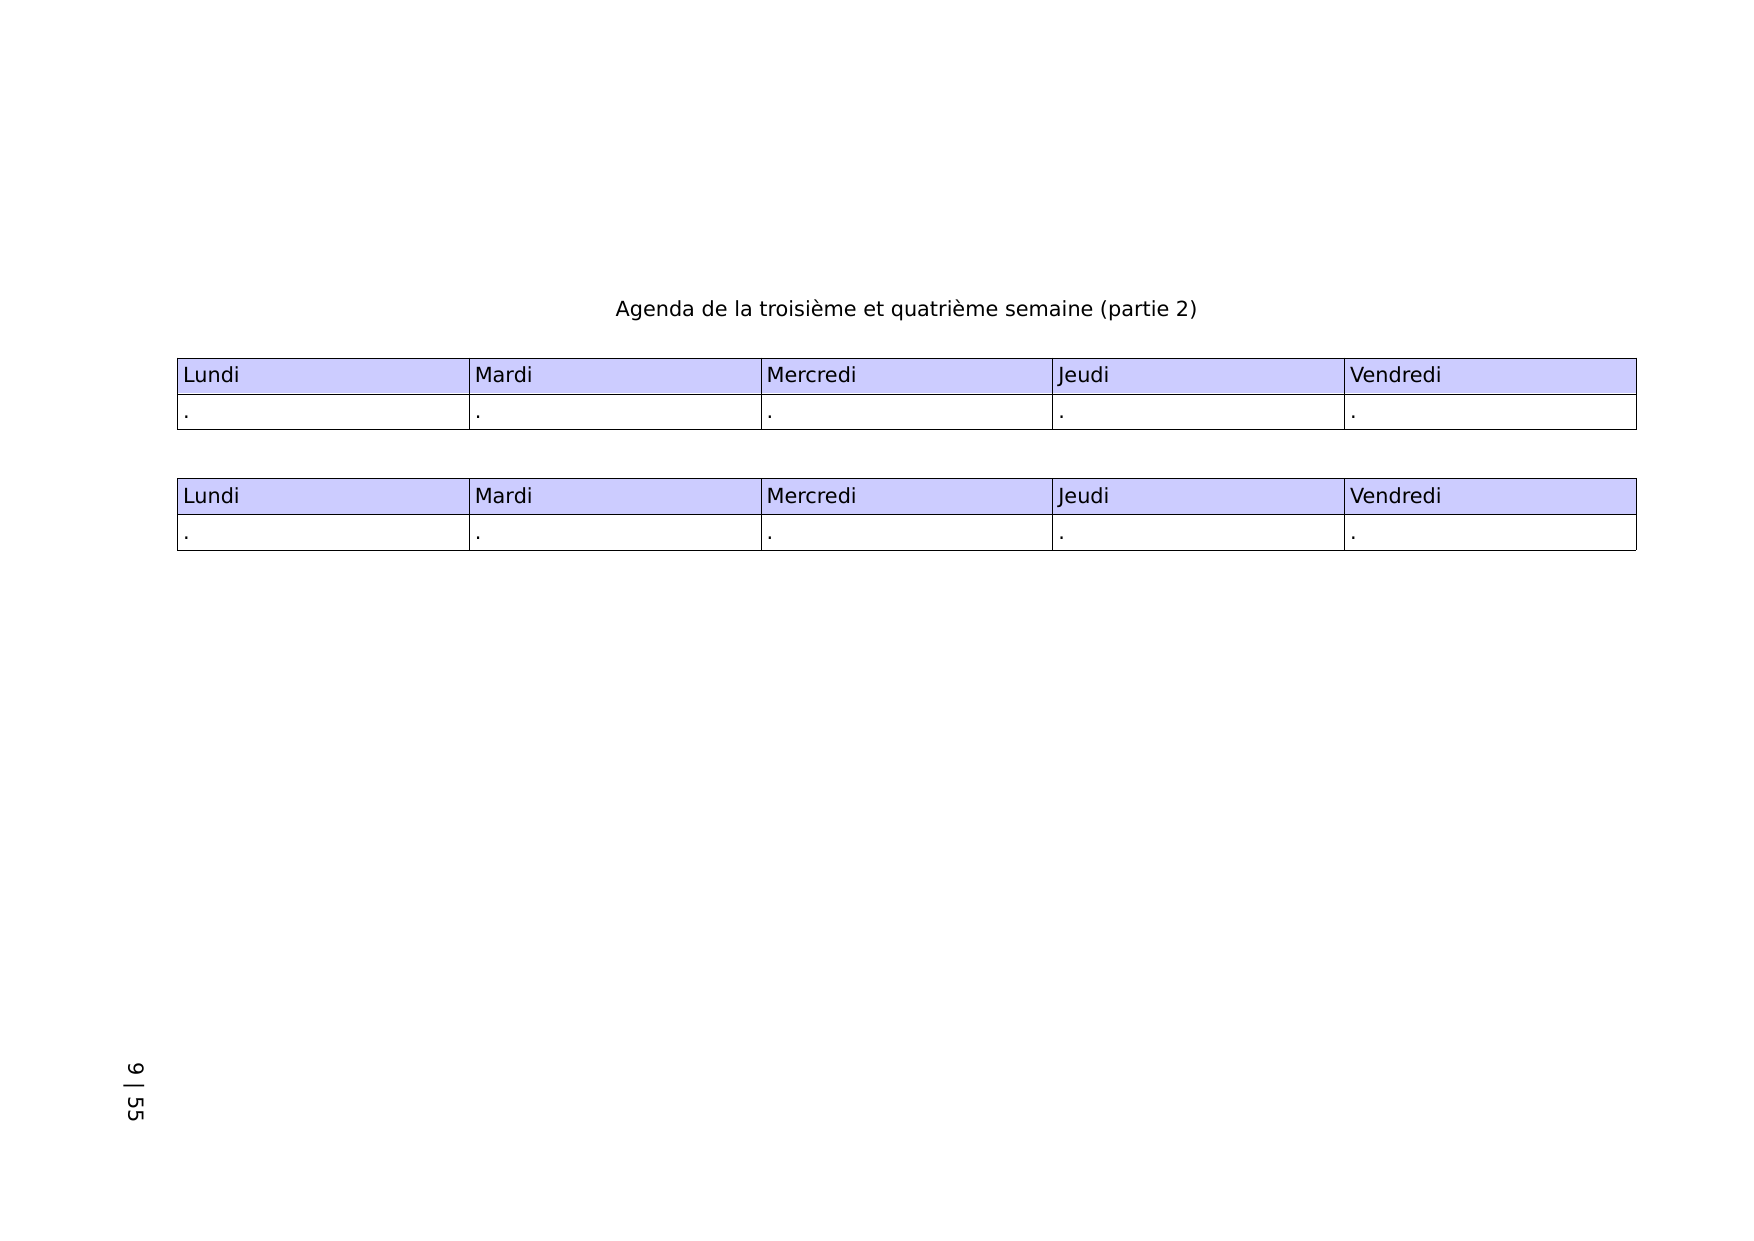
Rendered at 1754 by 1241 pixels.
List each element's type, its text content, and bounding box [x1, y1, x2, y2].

table_header Jeudi [1053, 479, 1344, 514]
table_header Lundi [178, 359, 469, 393]
table_cell . [1345, 515, 1636, 550]
table_header Mercredi [762, 359, 1052, 393]
table_cell . [470, 515, 761, 550]
table_cell . [178, 515, 469, 550]
table_header Lundi [178, 479, 469, 514]
table_header Jeudi [1053, 359, 1344, 393]
table_cell . [762, 515, 1052, 550]
table_cell . [1053, 395, 1344, 429]
table_header Mardi [470, 479, 761, 514]
text Agenda de la troisième et quatrième semaine (partie 2) [177, 297, 1636, 321]
table_header Mercredi [762, 479, 1052, 514]
table_cell . [1345, 395, 1636, 429]
table_header Mardi [470, 359, 761, 393]
table_header Vendredi [1345, 479, 1636, 514]
table_cell . [1053, 515, 1344, 550]
table_cell . [762, 395, 1052, 429]
table_cell . [470, 395, 761, 429]
table_cell . [178, 395, 469, 429]
table_header Vendredi [1345, 359, 1636, 393]
